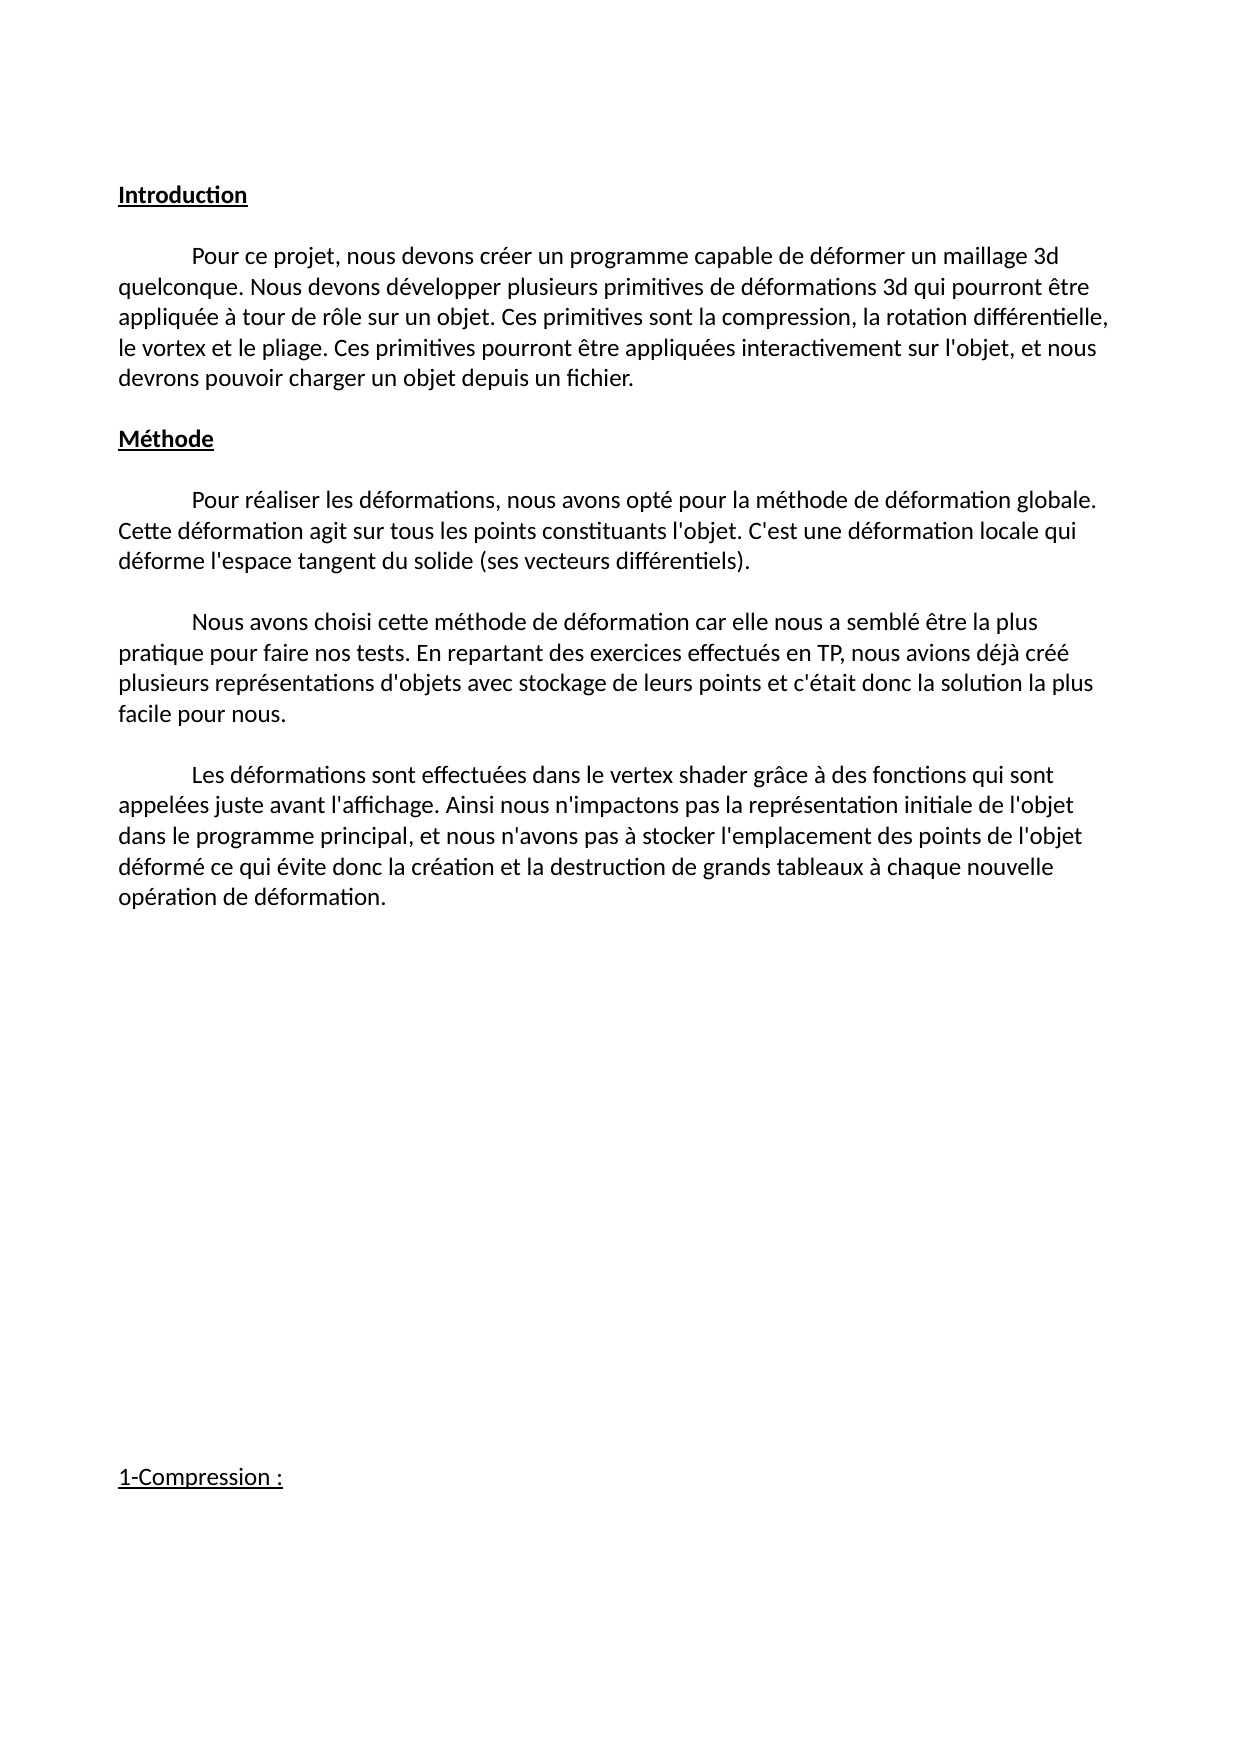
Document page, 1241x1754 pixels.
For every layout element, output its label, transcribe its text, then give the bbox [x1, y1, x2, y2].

text Nous avons choisi cette méthode de déformation car elle nous a semblé être la plus pratique pour faire nos tests. En repartant des exercices effectués en TP, nous avions déjà créé plusieurs représentations d'objets avec stockage de leurs points et c'était donc la solution la plus facile pour nous. [118, 606, 1122, 728]
text Méthode [118, 423, 1122, 454]
text Pour réaliser les déformations, nous avons opté pour la méthode de déformation globale. Cette déformation agit sur tous les points constituants l'objet. C'est une déformation locale qui déforme l'espace tangent du solide (ses vecteurs différentiels). [118, 484, 1122, 576]
text Pour ce projet, nous devons créer un programme capable de déformer un maillage 3d quelconque. Nous devons développer plusieurs primitives de déformations 3d qui pourront être appliquée à tour de rôle sur un objet. Ces primitives sont la compression, la rotation différentielle, le vortex et le pliage. Ces primitives pourront être appliquées interactivement sur l'objet, et nous devrons pouvoir charger un objet depuis un fichier. [118, 240, 1122, 393]
text Les déformations sont effectuées dans le vertex shader grâce à des fonctions qui sont appelées juste avant l'affichage. Ainsi nous n'impactons pas la représentation initiale de l'objet dans le programme principal, et nous n'avons pas à stocker l'emplacement des points de l'objet déformé ce qui évite donc la création et la destruction de grands tableaux à chaque nouvelle opération de déformation. [118, 759, 1122, 912]
text Introduction [118, 179, 1122, 210]
text 1-Compression : [118, 1461, 1122, 1492]
